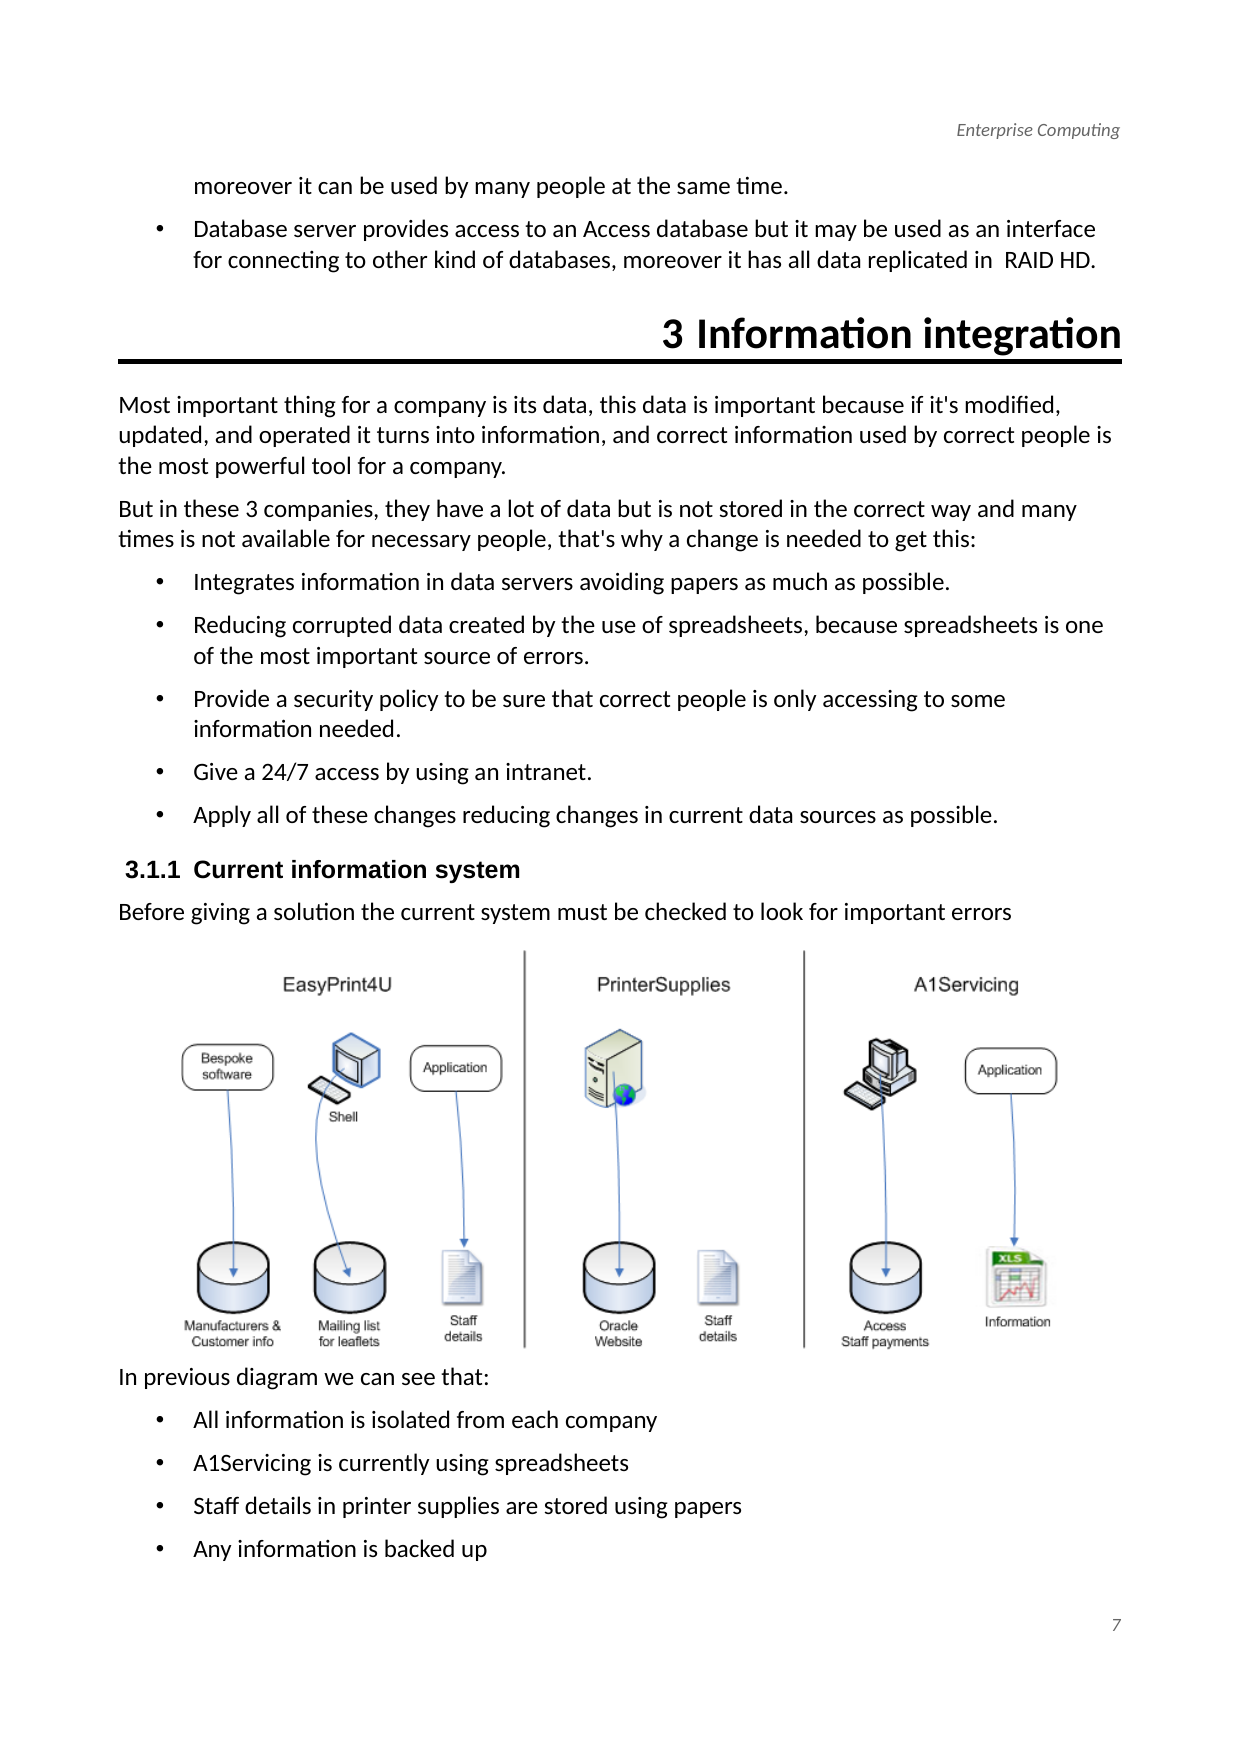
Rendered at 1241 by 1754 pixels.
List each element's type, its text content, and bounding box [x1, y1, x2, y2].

text But in these 3 companies, they have a lot of data but is not stored in the correct way and many times is not available for necessary people, that's why a change is needed to get this: [118, 493, 1122, 554]
list Staff details in printer supplies are stored using papers [156, 1491, 1122, 1521]
text In previous diagram we can see that: [118, 939, 1122, 1392]
list Provide a security policy to be sure that correct people is only accessing to some information needed. [156, 683, 1122, 744]
subtitle Current information system [118, 855, 1122, 884]
list Integrates information in data servers avoiding papers as much as possible. [156, 566, 1122, 597]
subtitle Information integration [118, 306, 1122, 359]
list A1Servicing is currently using spreadsheets [156, 1447, 1122, 1478]
text Most important thing for a company is its data, this data is important because if it's modified, updated, and operated it turns into information, and correct information used by correct people is the most powerful tool for a company. [118, 389, 1122, 480]
list Apply all of these changes reducing changes in current data sources as possible. [156, 799, 1122, 830]
list moreover it can be used by many people at the same time. [156, 171, 1122, 201]
list Reducing corrupted data created by the use of spreadsheets, because spreadsheets is one of the most important source of errors. [156, 609, 1122, 670]
list Any information is backed up [156, 1533, 1122, 1564]
text Before giving a solution the current system must be checked to look for important errors [118, 896, 1122, 927]
list All information is isolated from each company [156, 1404, 1122, 1435]
list Give a 24/7 access by using an intranet. [156, 756, 1122, 787]
picture [181, 950, 1059, 1350]
list Database server provides access to an Access database but it may be used as an interface for connecting to other kind of databases, moreover it has all data replicated in RAID HD. [156, 213, 1122, 274]
